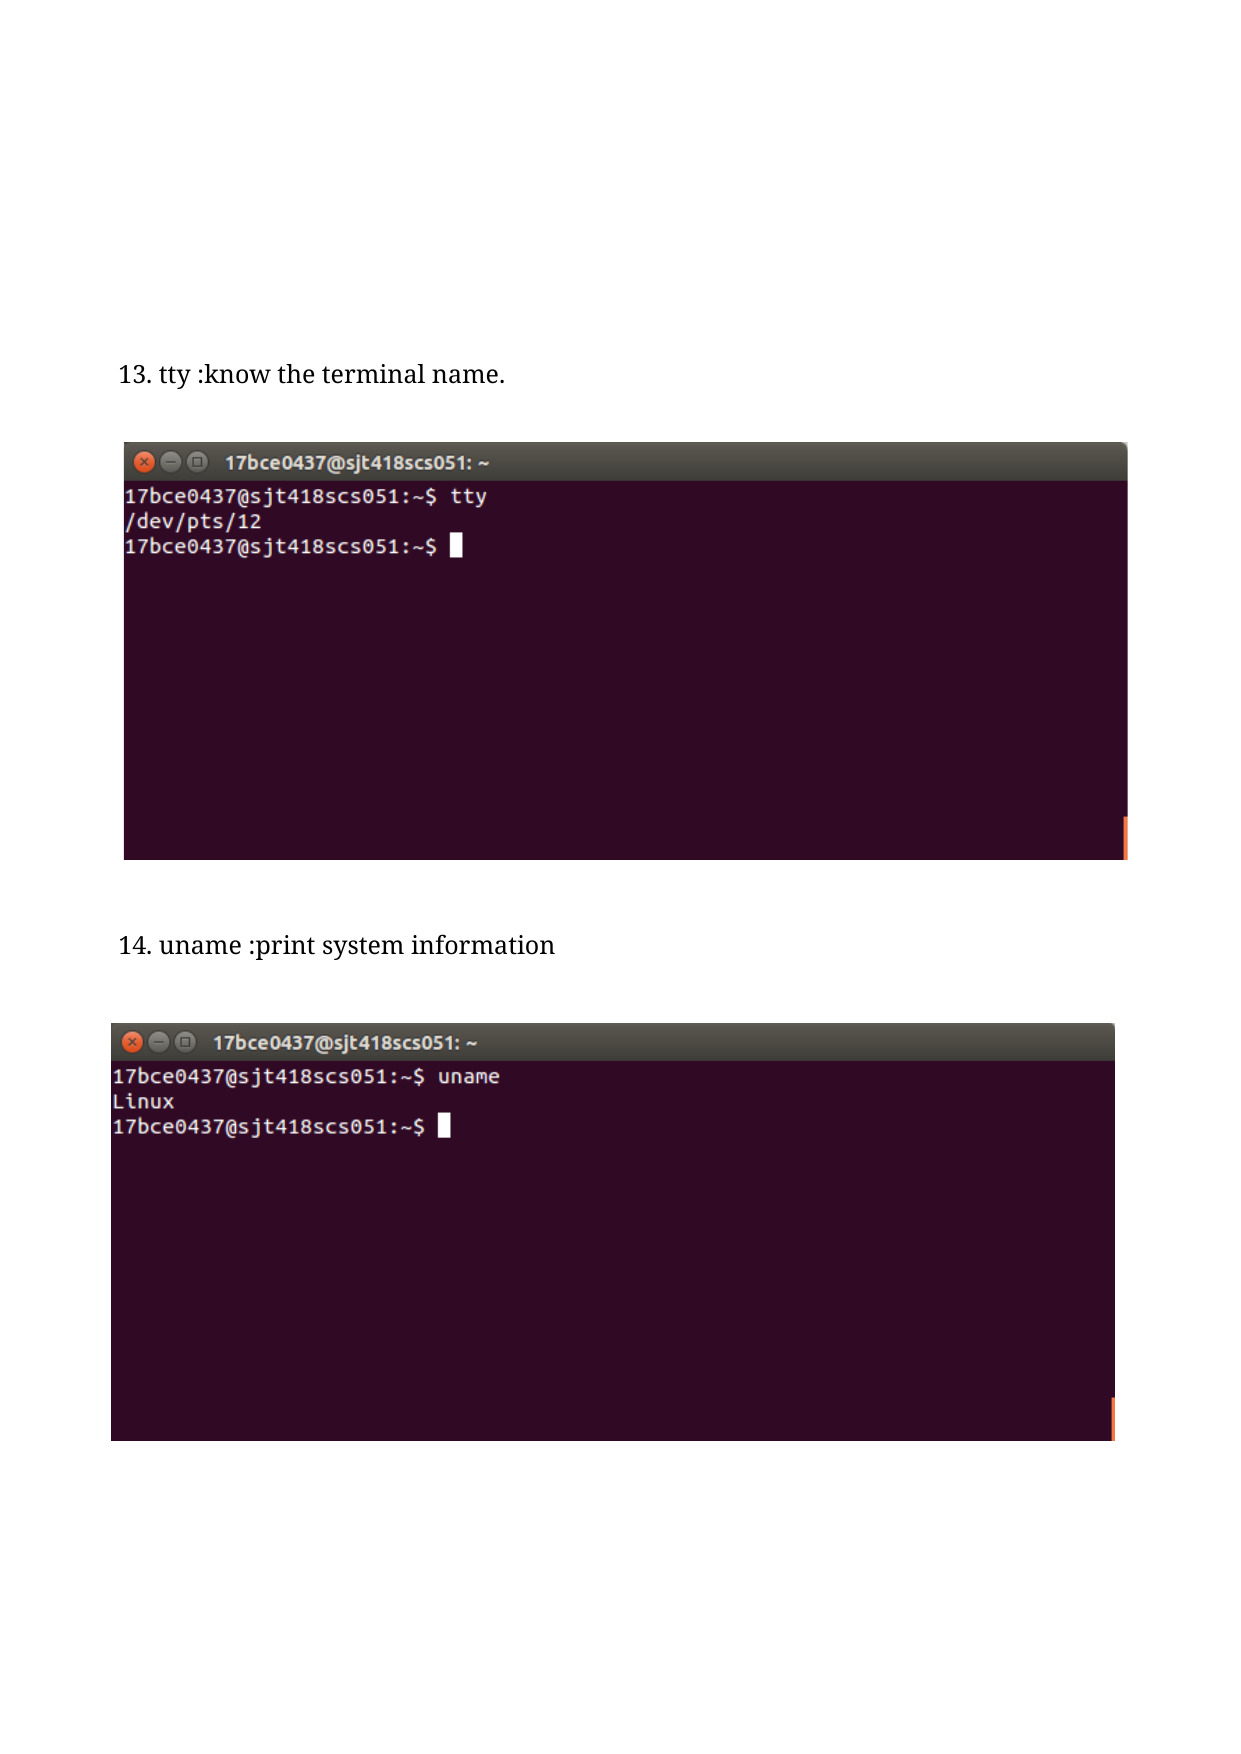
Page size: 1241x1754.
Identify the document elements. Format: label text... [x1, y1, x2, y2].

text 13. tty :know the terminal name. [118, 357, 1122, 391]
text 14. uname :print system information [118, 927, 1122, 962]
picture [123, 442, 1128, 860]
picture [111, 1023, 1115, 1441]
